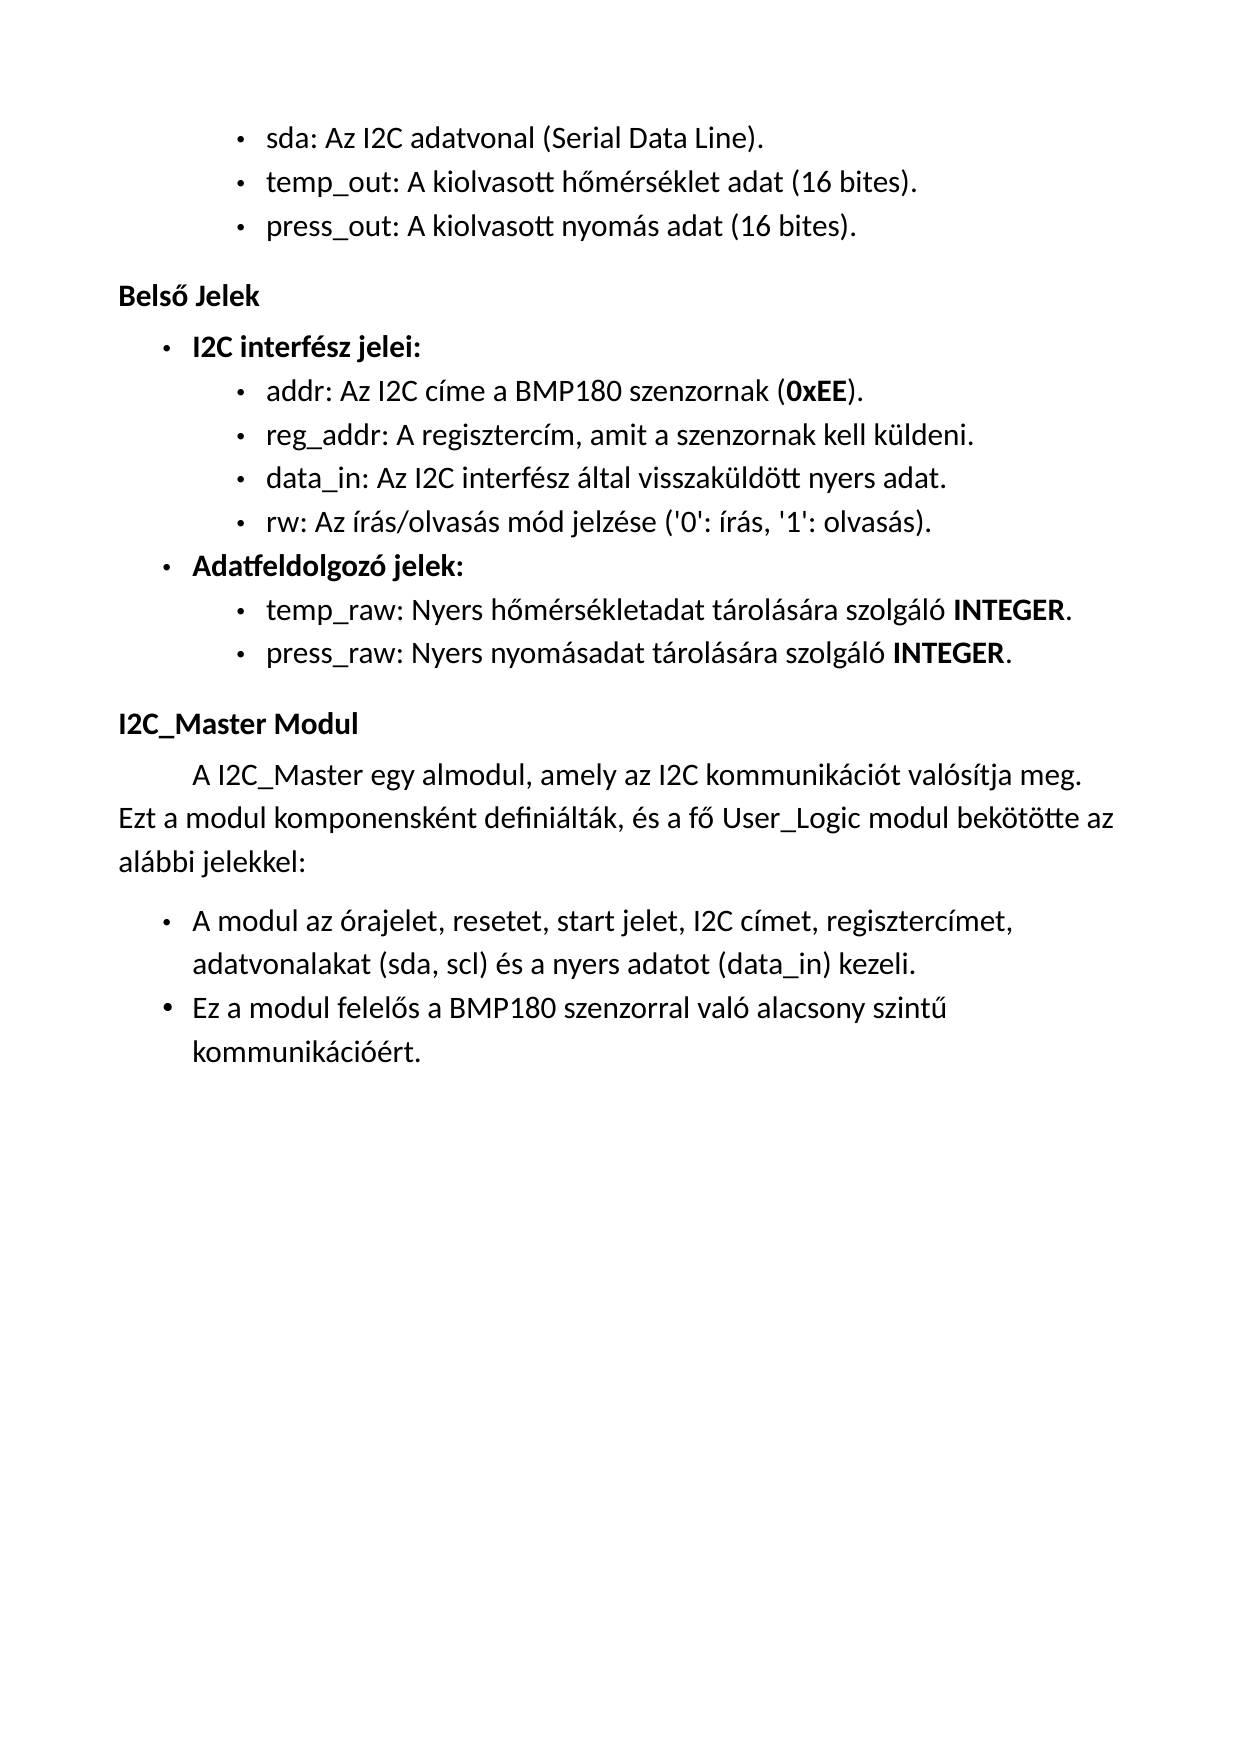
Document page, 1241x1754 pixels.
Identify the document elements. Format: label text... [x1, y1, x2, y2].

list temp_raw: Nyers hőmérsékletadat tárolására szolgáló INTEGER. [236, 589, 1122, 628]
list I2C interfész jelei: [162, 327, 1122, 365]
text A I2C_Master egy almodul, amely az I2C kommunikációt valósítja meg. Ezt a modul komponensként definiálták, és a fő User_Logic modul bekötötte az alábbi jelekkel: [118, 755, 1122, 880]
list sda: Az I2C adatvonal (Serial Data Line). [236, 118, 1122, 156]
list reg_addr: A regisztercím, amit a szenzornak kell küldeni. [236, 414, 1122, 453]
list A modul az órajelet, resetet, start jelet, I2C címet, regisztercímet, adatvonalakat (sda, scl) és a nyers adatot (data_in) kezeli. [162, 901, 1122, 982]
subtitle Belső Jelek [118, 276, 1122, 314]
list press_out: A kiolvasott nyomás adat (16 bites). [236, 206, 1122, 244]
list temp_out: A kiolvasott hőmérséklet adat (16 bites). [236, 162, 1122, 200]
list rw: Az írás/olvasás mód jelzése ('0': írás, '1': olvasás). [236, 502, 1122, 540]
list Ez a modul felelős a BMP180 szenzorral való alacsony szintű kommunikációért. [162, 988, 1122, 1070]
list addr: Az I2C címe a BMP180 szenzornak (0xEE). [236, 371, 1122, 409]
list data_in: Az I2C interfész által visszaküldött nyers adat. [236, 458, 1122, 496]
subtitle I2C_Master Modul [118, 704, 1122, 742]
list Adatfeldolgozó jelek: [162, 546, 1122, 584]
list press_raw: Nyers nyomásadat tárolására szolgáló INTEGER. [236, 633, 1122, 671]
